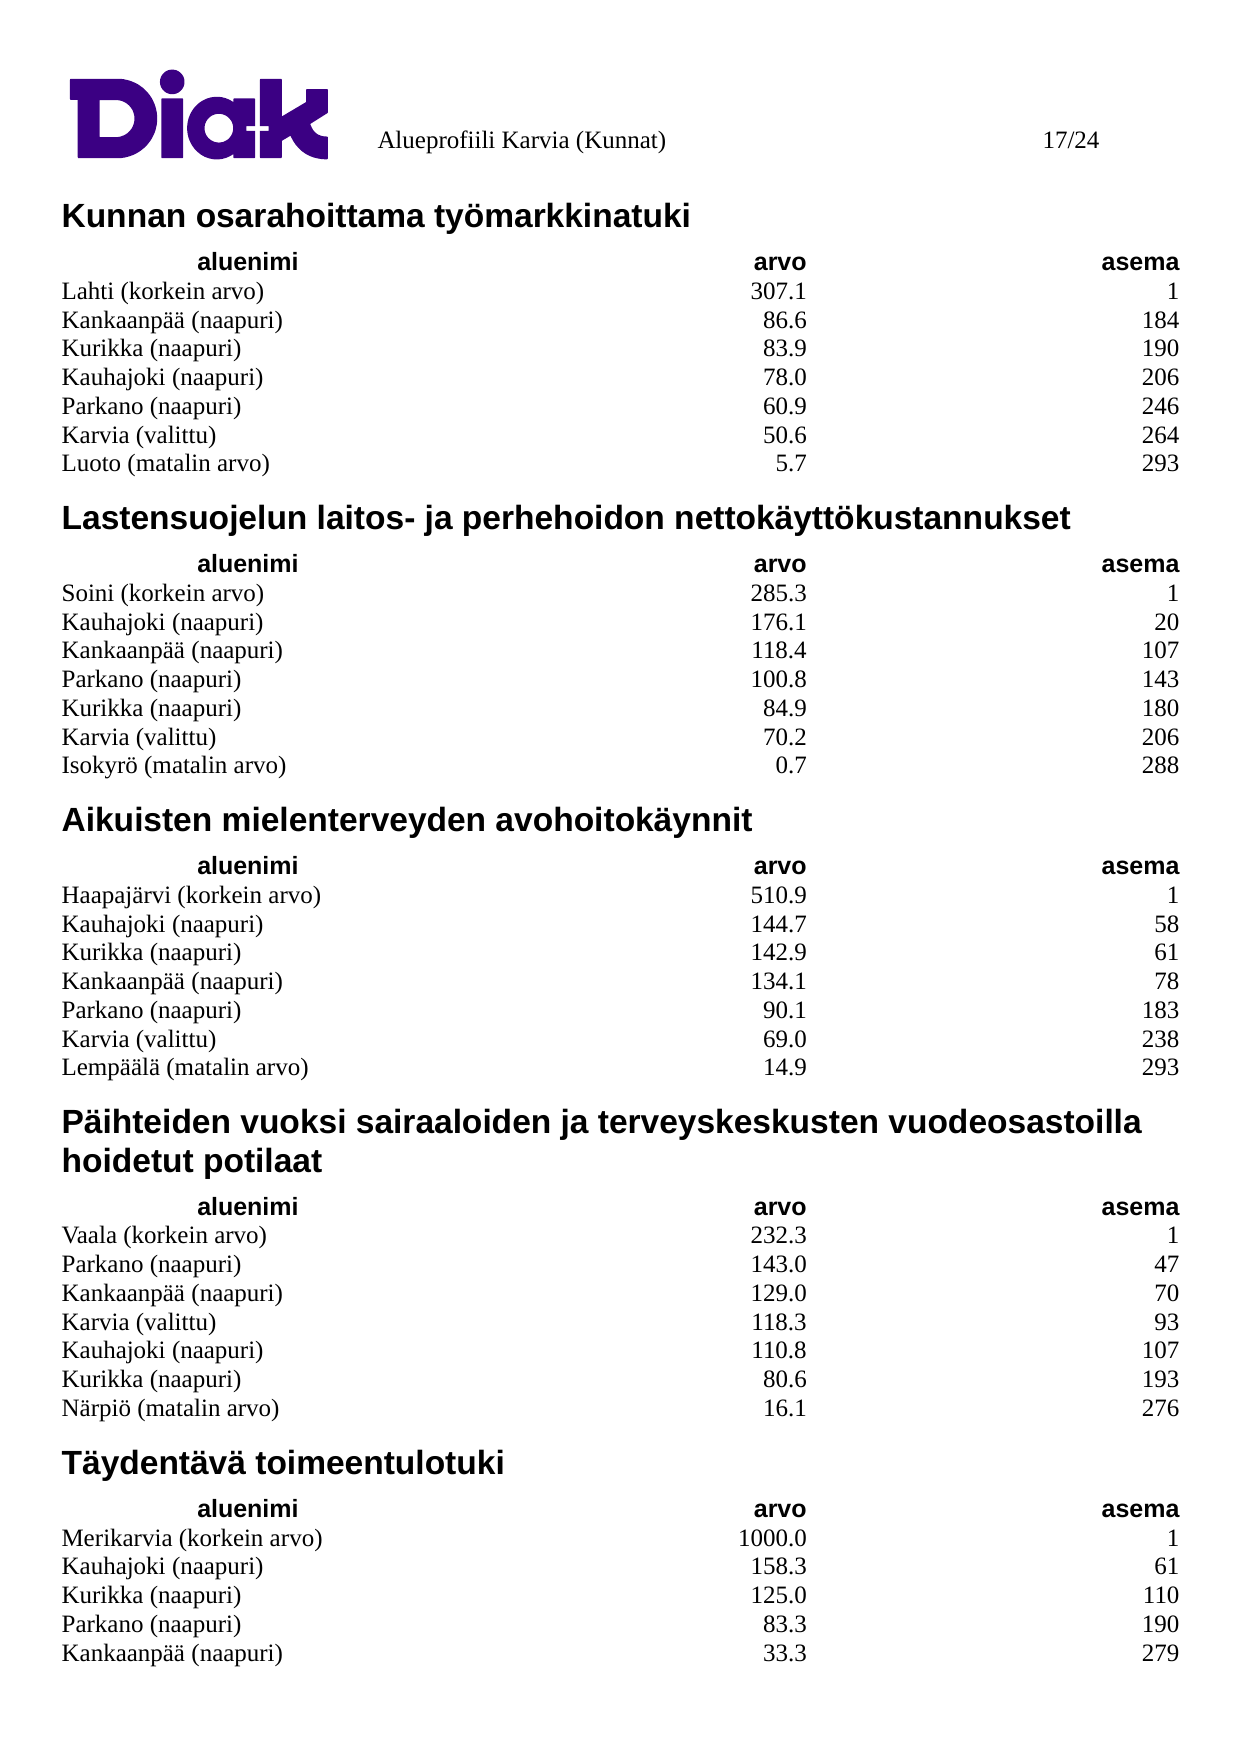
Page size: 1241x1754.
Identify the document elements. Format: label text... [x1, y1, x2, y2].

table_cell Kauhajoki (naapuri) [61, 909, 434, 937]
table_cell 33.3 [434, 1638, 806, 1666]
table_cell 183 [806, 995, 1179, 1024]
table_cell 279 [806, 1638, 1179, 1666]
table_header aluenimi [61, 1494, 434, 1523]
table_cell 0.7 [434, 751, 806, 779]
table_cell 184 [806, 305, 1179, 333]
table_header asema [806, 1192, 1179, 1221]
table_cell 285.3 [434, 578, 806, 607]
table_cell 70 [806, 1278, 1179, 1307]
table_cell 1 [806, 1523, 1179, 1551]
table_cell 16.1 [434, 1393, 806, 1422]
table_header arvo [434, 1494, 806, 1523]
table_cell Parkano (naapuri) [61, 1609, 434, 1638]
table_cell 190 [806, 334, 1179, 362]
table_cell Kankaanpää (naapuri) [61, 636, 434, 664]
subtitle Aikuisten mielenterveyden avohoitokäynnit [61, 800, 1179, 839]
table_cell Parkano (naapuri) [61, 664, 434, 693]
table_cell Isokyrö (matalin arvo) [61, 751, 434, 779]
table_cell 288 [806, 751, 1179, 779]
table_cell 58 [806, 909, 1179, 937]
table_cell Närpiö (matalin arvo) [61, 1393, 434, 1422]
table_cell 180 [806, 693, 1179, 722]
table_cell 1 [806, 880, 1179, 909]
table_cell 206 [806, 362, 1179, 391]
table_cell 206 [806, 722, 1179, 751]
table_cell 61 [806, 1551, 1179, 1580]
table_cell 83.9 [434, 334, 806, 362]
table_cell Kauhajoki (naapuri) [61, 607, 434, 636]
table_header asema [806, 851, 1179, 880]
table_cell Karvia (valittu) [61, 1307, 434, 1336]
table_cell Kankaanpää (naapuri) [61, 305, 434, 333]
table_cell Kauhajoki (naapuri) [61, 362, 434, 391]
table_header asema [806, 549, 1179, 578]
table_cell 69.0 [434, 1024, 806, 1052]
table_cell 118.3 [434, 1307, 806, 1336]
table_cell 142.9 [434, 938, 806, 966]
table_cell 47 [806, 1249, 1179, 1278]
table_cell Kankaanpää (naapuri) [61, 1638, 434, 1666]
table_cell Karvia (valittu) [61, 1024, 434, 1052]
table_cell 1 [806, 276, 1179, 305]
table_header arvo [434, 549, 806, 578]
table_cell Kauhajoki (naapuri) [61, 1551, 434, 1580]
table_cell Karvia (valittu) [61, 722, 434, 751]
table_header aluenimi [61, 851, 434, 880]
table_cell Soini (korkein arvo) [61, 578, 434, 607]
table_cell 78.0 [434, 362, 806, 391]
subtitle Täydentävä toimeentulotuki [61, 1443, 1179, 1481]
table_header aluenimi [61, 549, 434, 578]
table_cell 143.0 [434, 1249, 806, 1278]
table_cell 144.7 [434, 909, 806, 937]
table_cell 246 [806, 391, 1179, 420]
table_cell 193 [806, 1364, 1179, 1393]
table_header arvo [434, 247, 806, 276]
table_cell 110.8 [434, 1336, 806, 1364]
table_cell Haapajärvi (korkein arvo) [61, 880, 434, 909]
table_cell Kurikka (naapuri) [61, 334, 434, 362]
table_cell 134.1 [434, 966, 806, 995]
table_cell Karvia (valittu) [61, 420, 434, 448]
table_cell 158.3 [434, 1551, 806, 1580]
table_cell 293 [806, 1053, 1179, 1081]
table_cell Luoto (matalin arvo) [61, 449, 434, 477]
table_cell Lempäälä (matalin arvo) [61, 1053, 434, 1081]
table_cell 78 [806, 966, 1179, 995]
table_cell 264 [806, 420, 1179, 448]
table_header arvo [434, 851, 806, 880]
table_cell 143 [806, 664, 1179, 693]
table_cell Parkano (naapuri) [61, 1249, 434, 1278]
subtitle Päihteiden vuoksi sairaaloiden ja terveyskeskusten vuodeosastoilla hoidetut potilaat [61, 1102, 1179, 1179]
table_cell 293 [806, 449, 1179, 477]
table_header asema [806, 1494, 1179, 1523]
table_header aluenimi [61, 247, 434, 276]
table_cell 84.9 [434, 693, 806, 722]
table_cell 107 [806, 636, 1179, 664]
table_cell 238 [806, 1024, 1179, 1052]
table_cell 5.7 [434, 449, 806, 477]
table_cell 307.1 [434, 276, 806, 305]
table_cell 80.6 [434, 1364, 806, 1393]
table_cell 276 [806, 1393, 1179, 1422]
table_cell 125.0 [434, 1580, 806, 1609]
table_cell 70.2 [434, 722, 806, 751]
table_cell Kurikka (naapuri) [61, 1580, 434, 1609]
table_cell 50.6 [434, 420, 806, 448]
table_header aluenimi [61, 1192, 434, 1221]
table_cell Parkano (naapuri) [61, 995, 434, 1024]
table_cell 20 [806, 607, 1179, 636]
table_cell 90.1 [434, 995, 806, 1024]
table_cell 129.0 [434, 1278, 806, 1307]
table_cell Kurikka (naapuri) [61, 693, 434, 722]
table_cell 1000.0 [434, 1523, 806, 1551]
table_cell Lahti (korkein arvo) [61, 276, 434, 305]
table_cell 93 [806, 1307, 1179, 1336]
table_cell Merikarvia (korkein arvo) [61, 1523, 434, 1551]
table_cell 190 [806, 1609, 1179, 1638]
table_cell Parkano (naapuri) [61, 391, 434, 420]
table_cell 60.9 [434, 391, 806, 420]
table_cell 86.6 [434, 305, 806, 333]
table_cell 232.3 [434, 1221, 806, 1249]
table_cell 510.9 [434, 880, 806, 909]
table_header arvo [434, 1192, 806, 1221]
table_cell 61 [806, 938, 1179, 966]
subtitle Kunnan osarahoittama työmarkkinatuki [61, 196, 1179, 235]
table_cell Kankaanpää (naapuri) [61, 1278, 434, 1307]
table_cell 118.4 [434, 636, 806, 664]
table_cell Kankaanpää (naapuri) [61, 966, 434, 995]
table_header asema [806, 247, 1179, 276]
table_cell Vaala (korkein arvo) [61, 1221, 434, 1249]
table_cell 83.3 [434, 1609, 806, 1638]
subtitle Lastensuojelun laitos- ja perhehoidon nettokäyttökustannukset [61, 498, 1179, 537]
table_cell 176.1 [434, 607, 806, 636]
table_cell Kurikka (naapuri) [61, 938, 434, 966]
table_cell Kurikka (naapuri) [61, 1364, 434, 1393]
table_cell 110 [806, 1580, 1179, 1609]
table_cell 1 [806, 1221, 1179, 1249]
table_cell 14.9 [434, 1053, 806, 1081]
table_cell 1 [806, 578, 1179, 607]
table_cell 107 [806, 1336, 1179, 1364]
table_cell Kauhajoki (naapuri) [61, 1336, 434, 1364]
table_cell 100.8 [434, 664, 806, 693]
